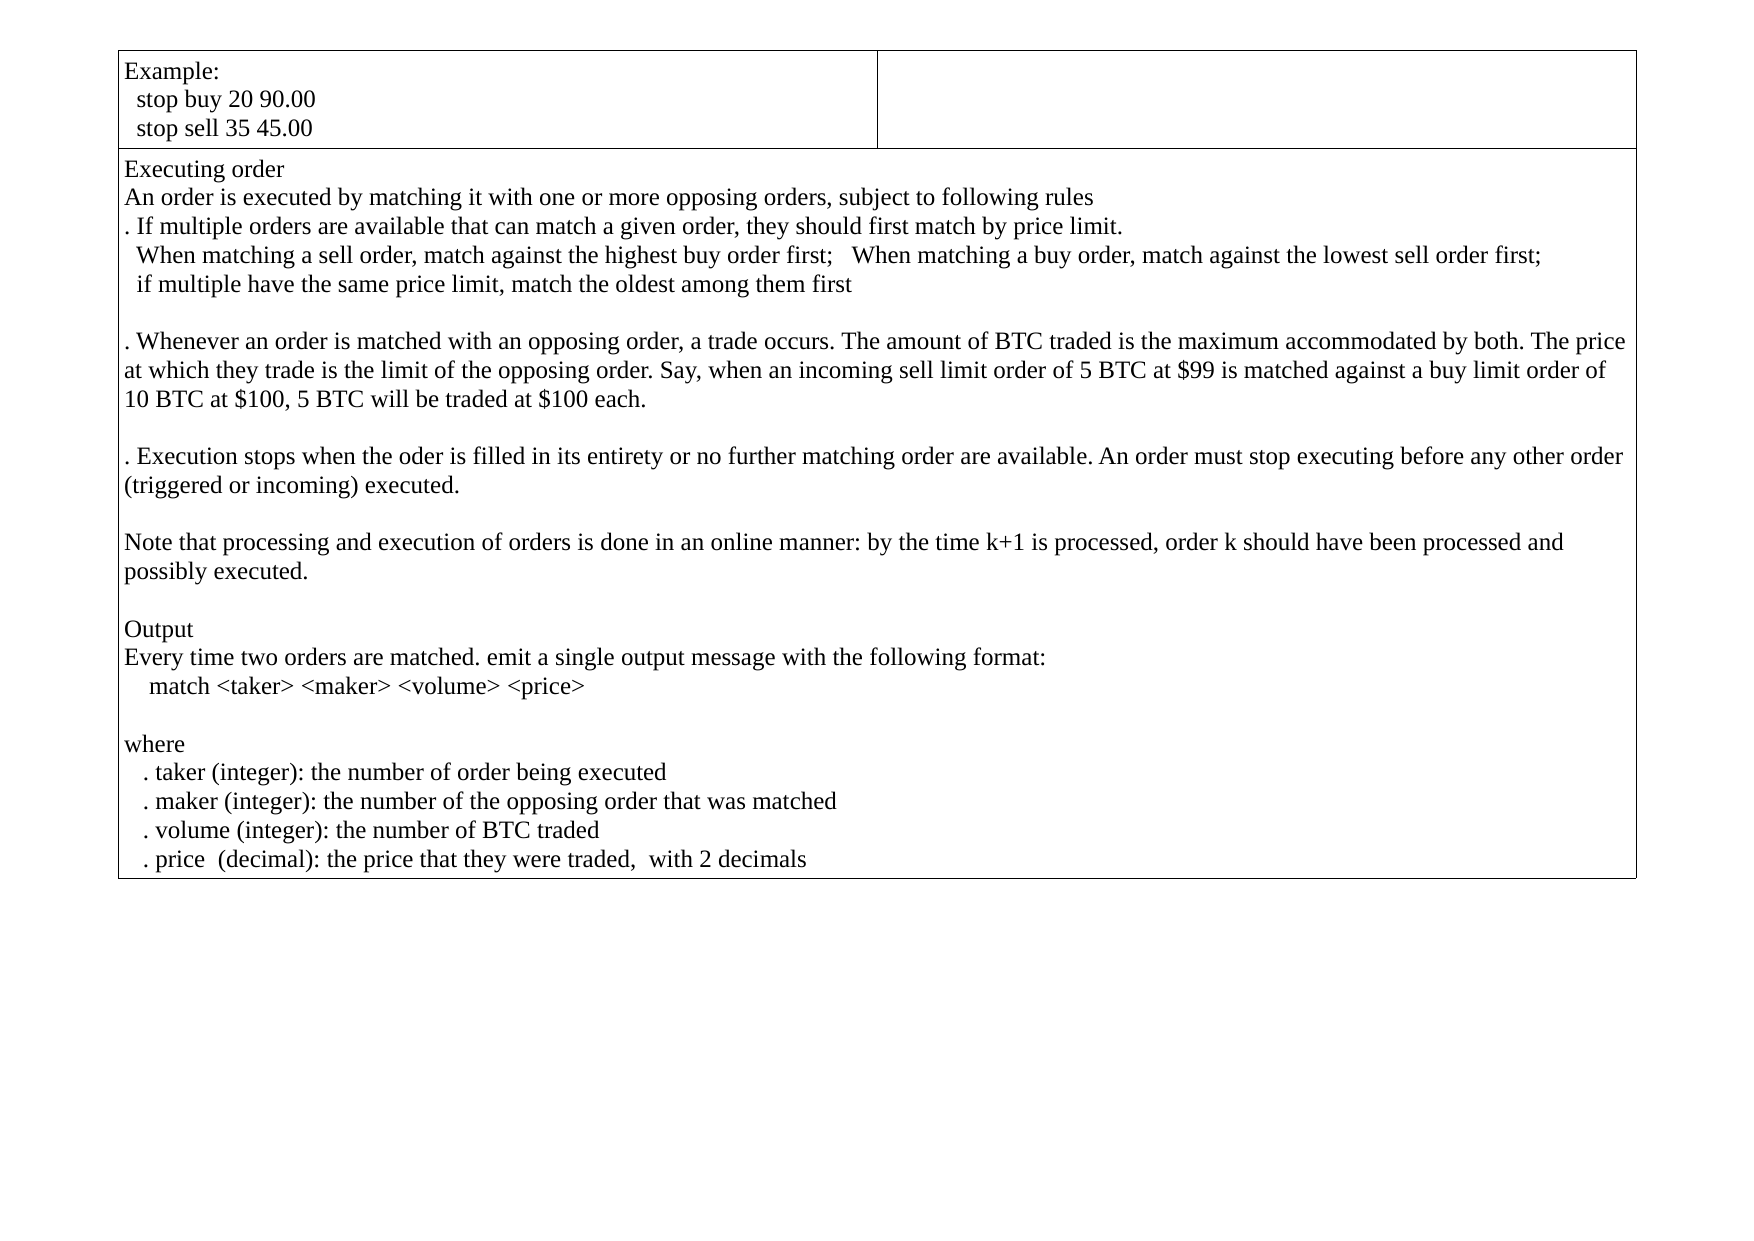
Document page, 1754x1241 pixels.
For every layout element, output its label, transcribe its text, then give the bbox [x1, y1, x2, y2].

table_cell Executing order An order is executed by matching it with one or more opposing orders, subject to following rules . If multiple orders are available that can match a given order, they should first match by price limit. When matching a sell order, match against the highest buy order first; When matching a buy order, match against the lowest sell order first; if multiple have the same price limit, match the oldest among them first . Whenever an order is matched with an opposing order, a trade occurs. The amount of BTC traded is the maximum accommodated by both. The price at which they trade is the limit of the opposing order. Say, when an incoming sell limit order of 5 BTC at $99 is matched against a buy limit order of 10 BTC at $100, 5 BTC will be traded at $100 each. . Execution stops when the oder is filled in its entirety or no further matching order are available. An order must stop executing before any other order (triggered or incoming) executed. Note that processing and execution of orders is done in an online manner: by the time k+1 is processed, order k should have been processed and possibly executed. Output Every time two orders are matched. emit a single output message with the following format: match <taker> <maker> <volume> <price> where . taker (integer): the number of order being executed . maker (integer): the number of the opposing order that was matched . volume (integer): the number of BTC traded . price (decimal): the price that they were traded, with 2 decimals [119, 149, 1636, 878]
table_cell [878, 51, 1636, 148]
table_cell Example: stop buy 20 90.00 stop sell 35 45.00 [119, 51, 877, 148]
